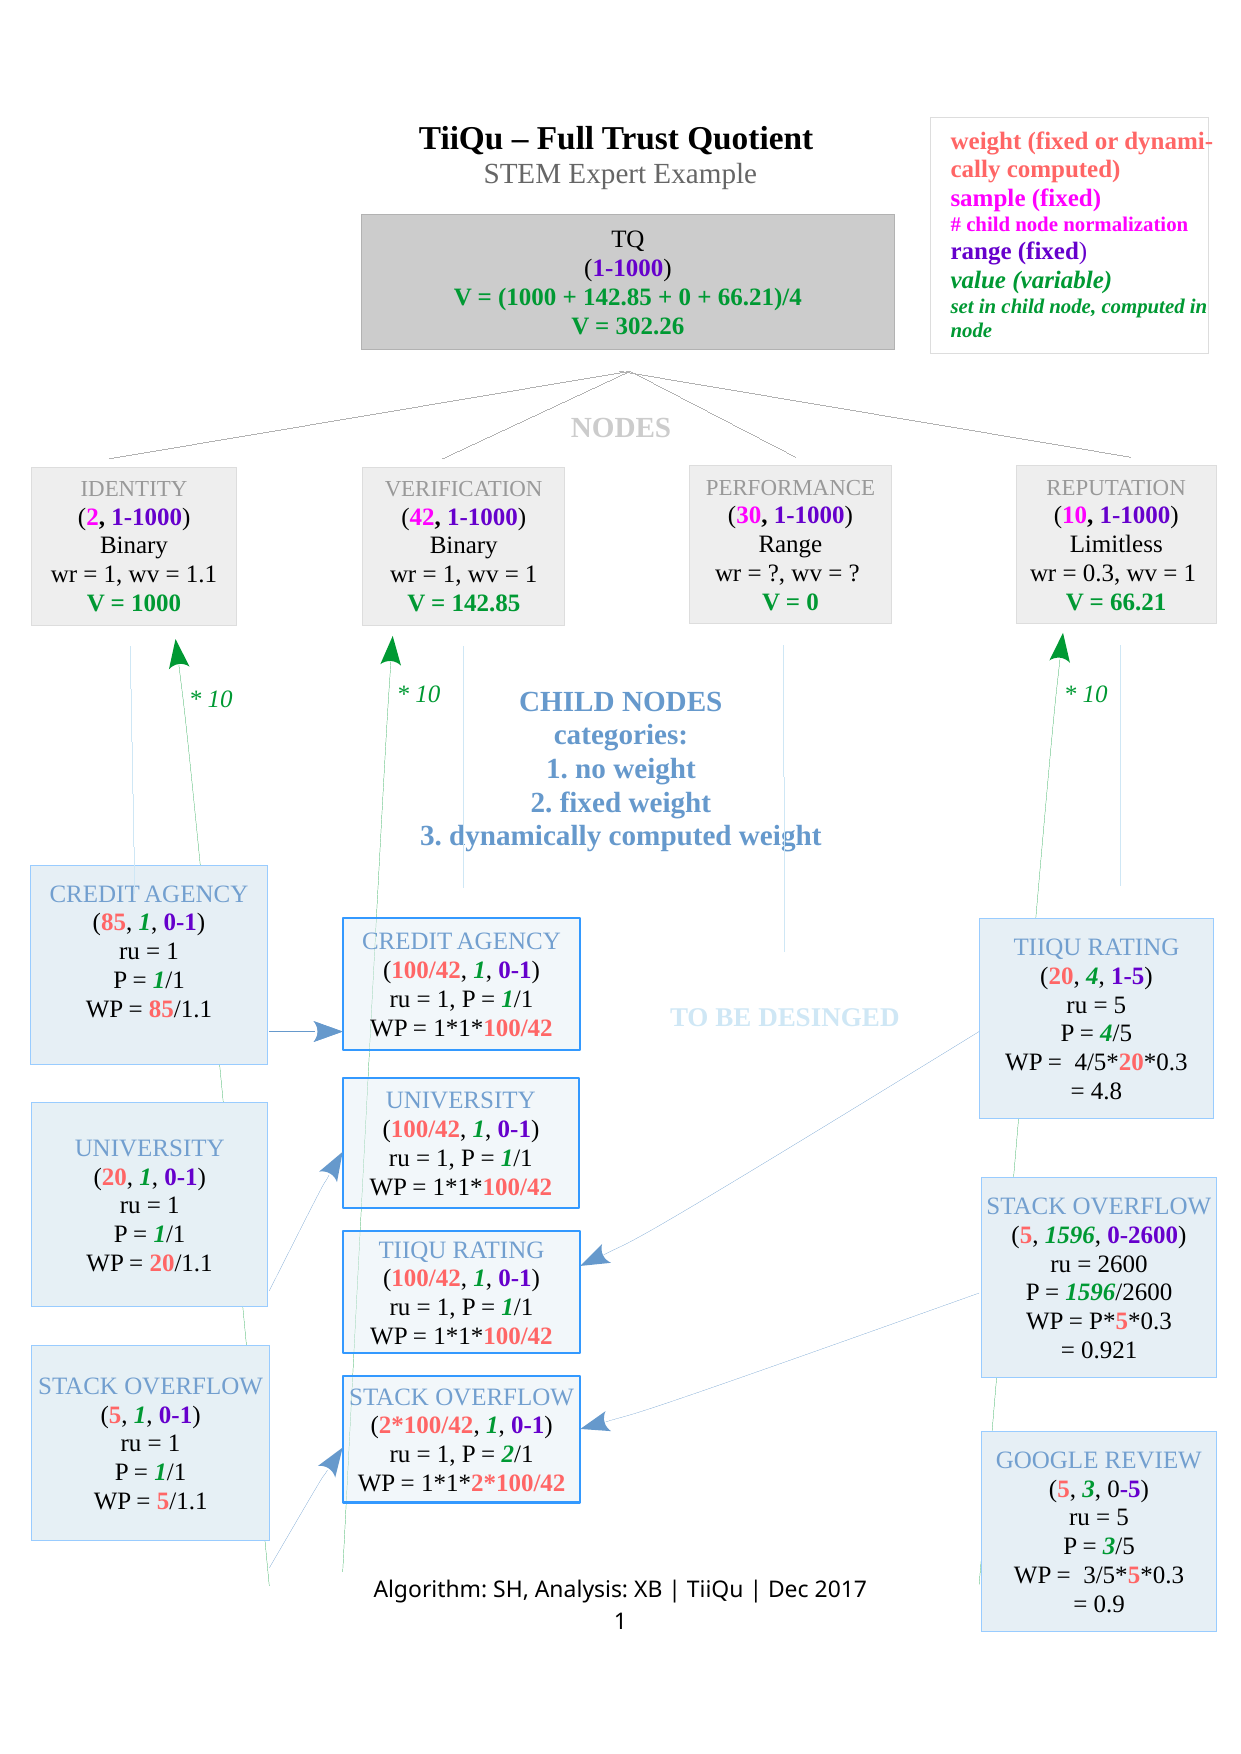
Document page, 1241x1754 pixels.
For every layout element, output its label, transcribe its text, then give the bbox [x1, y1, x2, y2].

text STEM Expert Example [118, 156, 930, 190]
text TiiQu – Full Trust Quotient [118, 118, 930, 156]
